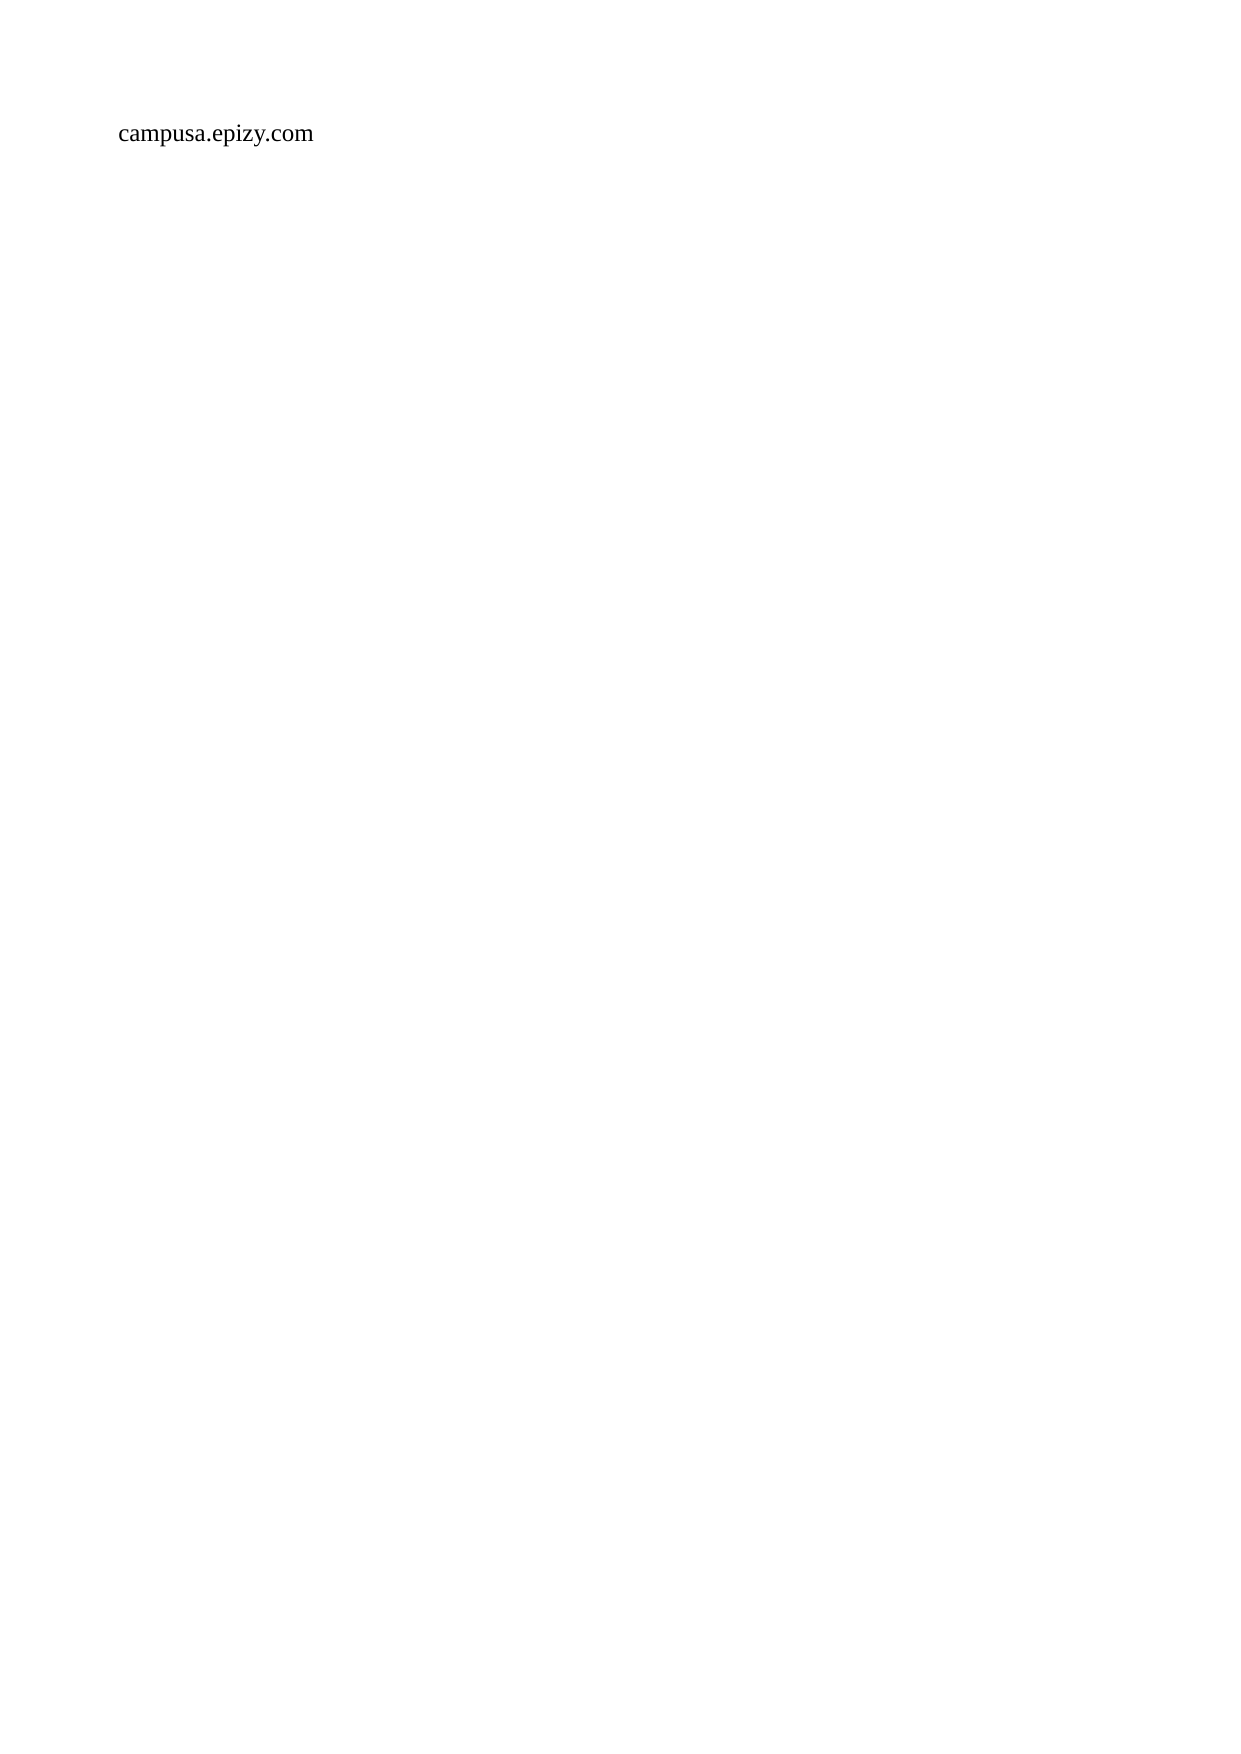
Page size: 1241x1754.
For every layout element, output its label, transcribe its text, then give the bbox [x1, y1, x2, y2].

text campusa.epizy.com [118, 118, 1122, 147]
